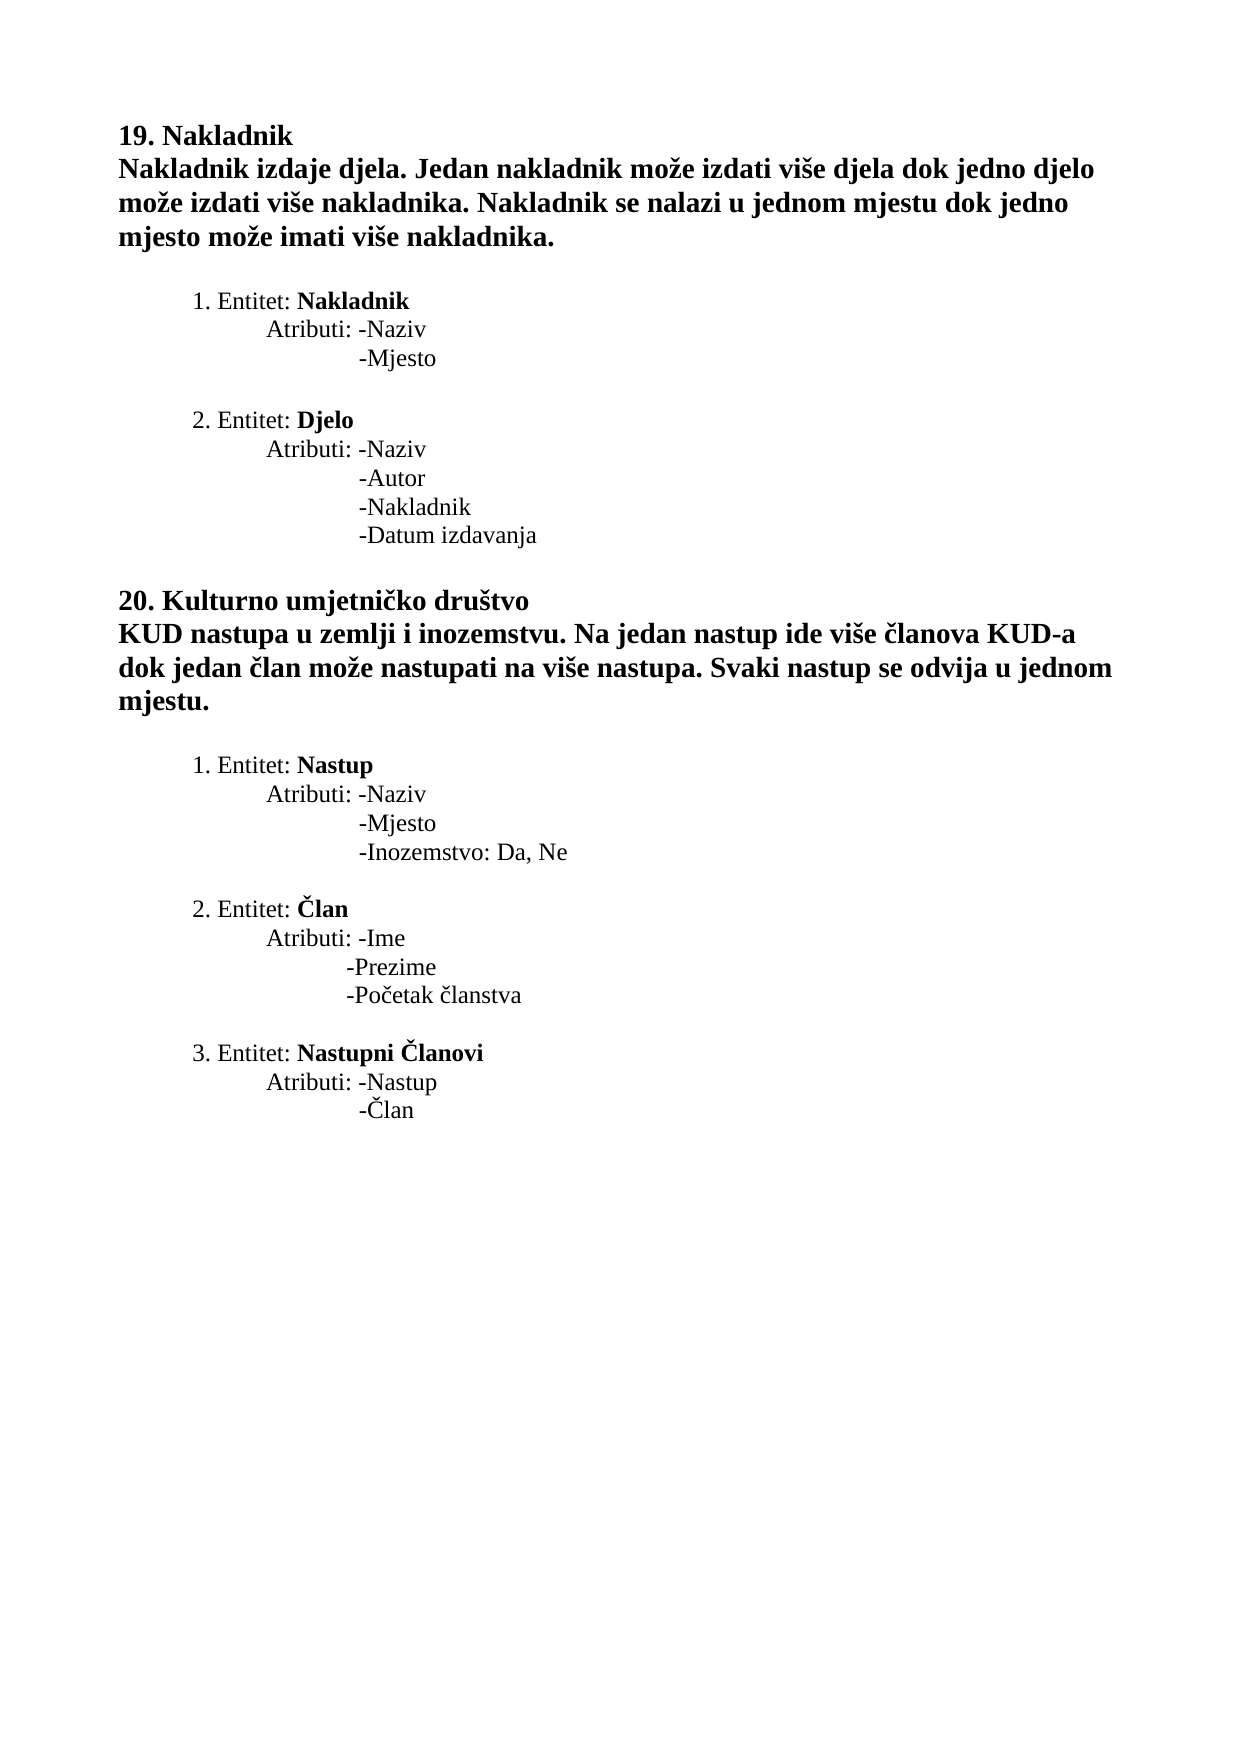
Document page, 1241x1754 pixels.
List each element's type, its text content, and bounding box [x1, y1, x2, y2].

text 2. Entitet: Član [118, 894, 1122, 923]
text Nakladnik izdaje djela. Jedan nakladnik može izdati više djela dok jedno djelo može izdati više nakladnika. Nakladnik se nalazi u jednom mjestu dok jedno mjesto može imati više nakladnika. [118, 152, 1122, 252]
text -Mjesto [118, 343, 1122, 372]
text -Autor [118, 463, 1122, 492]
text 1. Entitet: Nastup [118, 751, 1122, 779]
text Atributi: -Ime [118, 923, 1122, 952]
text -Nakladnik [118, 492, 1122, 521]
text 19. Nakladnik [118, 118, 1122, 152]
text Atributi: -Naziv [118, 434, 1122, 463]
text Atributi: -Nastup [118, 1067, 1122, 1096]
text 2. Entitet: Djelo [118, 406, 1122, 434]
text -Datum izdavanja [118, 521, 1122, 549]
text -Član [118, 1096, 1122, 1124]
text 1. Entitet: Nakladnik [118, 286, 1122, 314]
text 20. Kulturno umjetničko društvo [118, 583, 1122, 616]
text 3. Entitet: Nastupni Članovi [118, 1038, 1122, 1067]
text -Mjesto [118, 808, 1122, 837]
text Atributi: -Naziv [118, 314, 1122, 343]
text -Početak članstva [118, 981, 1122, 1009]
text -Prezime [118, 952, 1122, 981]
text -Inozemstvo: Da, Ne [118, 837, 1122, 866]
text KUD nastupa u zemlji i inozemstvu. Na jedan nastup ide više članova KUD-a dok jedan član može nastupati na više nastupa. Svaki nastup se odvija u jednom mjestu. [118, 616, 1122, 717]
text Atributi: -Naziv [118, 779, 1122, 808]
